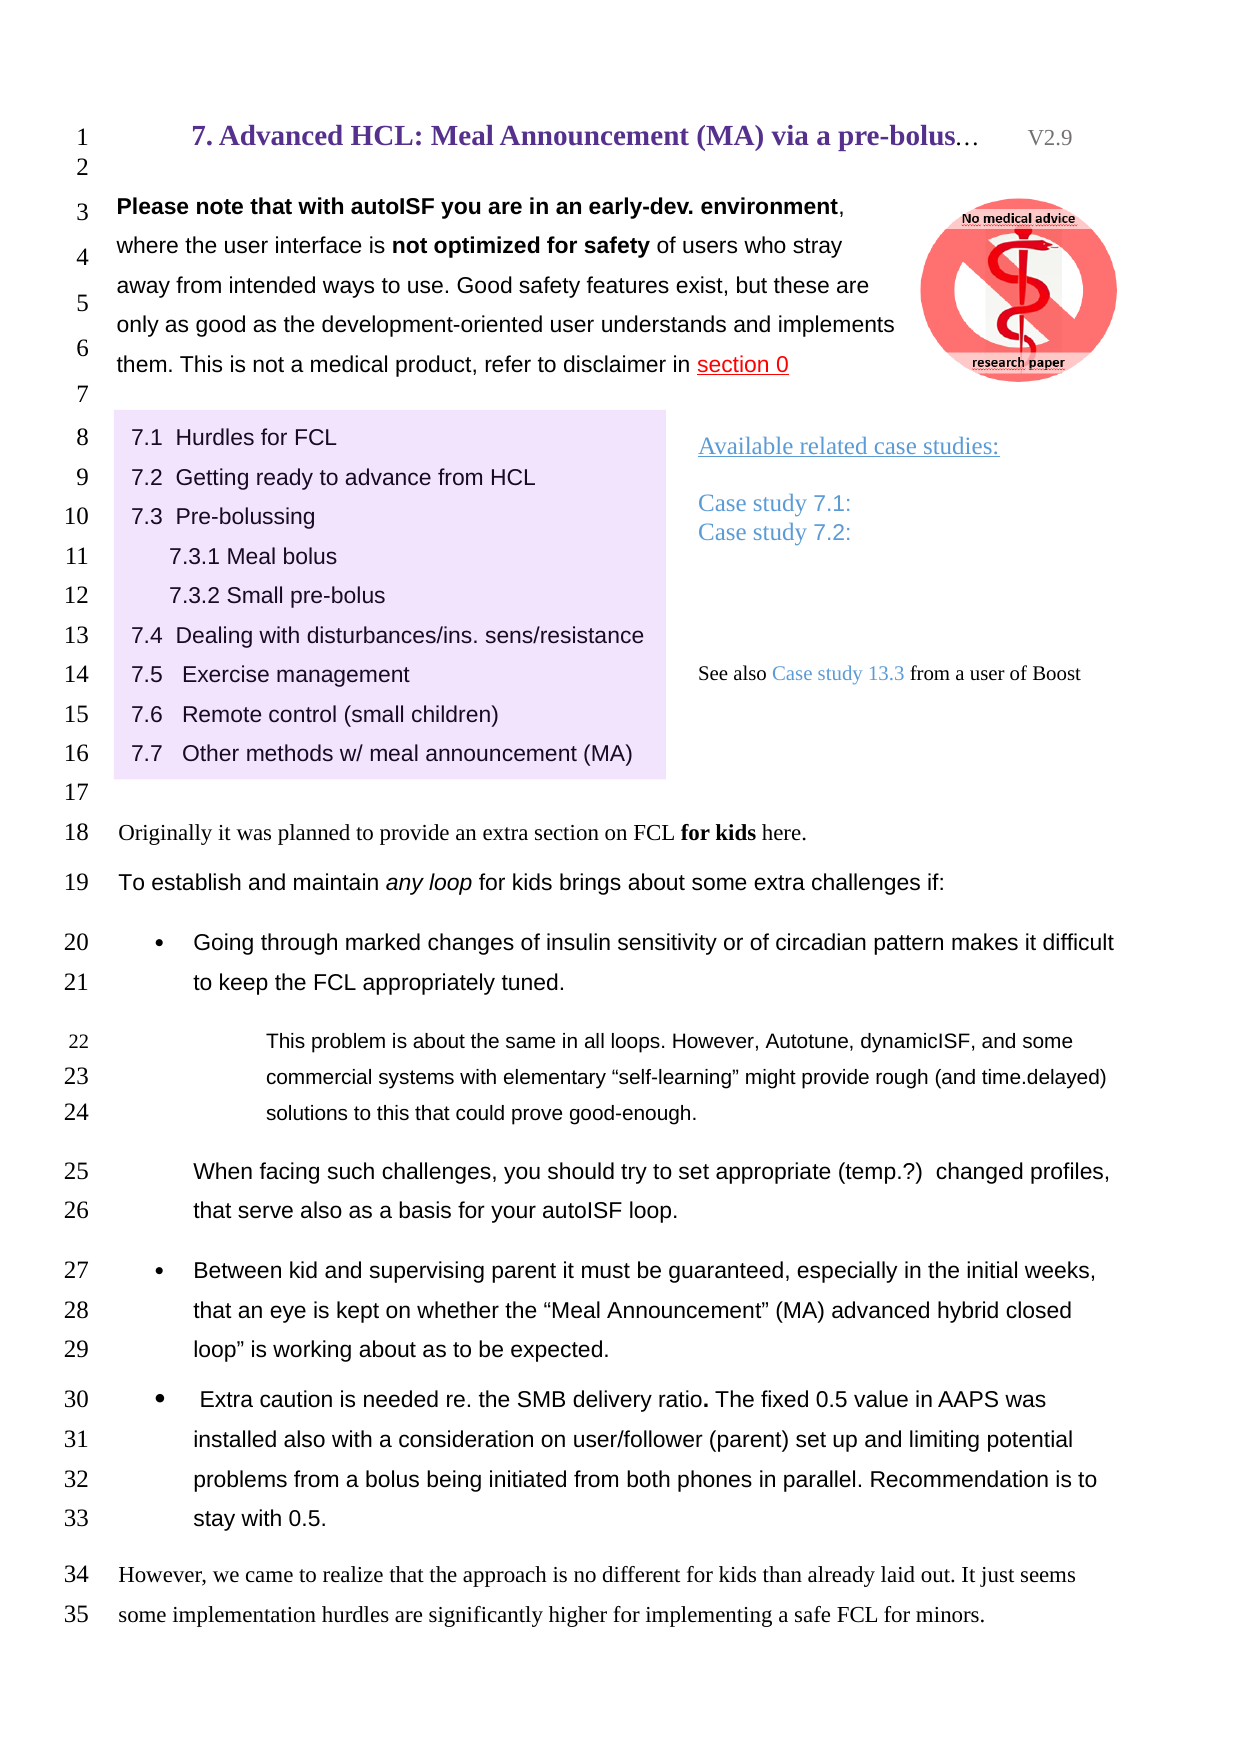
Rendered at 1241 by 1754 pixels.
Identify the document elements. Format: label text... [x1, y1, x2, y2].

text 7.3.1 Meal bolus [666, 543, 683, 569]
list Extra caution is needed re. the SMB delivery ratio. The fixed 0.5 value in AAPS was installed also with a consideration on user/follower (parent) set up and limiting potential problems from a bolus being initiated from both phones in parallel. Recommendation is to stay with 0.5. [156, 1386, 1122, 1532]
list Between kid and supervising parent it must be guaranteed, especially in the initial weeks, that an eye is kept on whether the “Meal Announcement” (MA) advanced hybrid closed loop” is working about as to be expected. [156, 1257, 1122, 1363]
text This problem is about the same in all loops. However, Autotune, dynamicISF, and some commercial systems with elementary “self-learning” might provide rough (and time.delayed) solutions to this that could prove good-enough. [266, 1029, 1122, 1125]
text 7.3 Pre-bolussing [666, 503, 683, 529]
text Please note that with autoISF you are in an early-dev. environment, where the user interface is not optimized for safety of users who stray away from intended ways to use. Good safety features exist, but these are only as good as the development-oriented user understands and implements them. This is not a medical product, refer to disclaimer in section 0 [116, 193, 901, 377]
text 7.1 Hurdles for FCL [666, 424, 683, 451]
text 7.6 Remote control (small children) [666, 701, 1122, 727]
text To establish and maintain any loop for kids brings about some extra challenges if: [118, 869, 1122, 895]
text 7.7 Other methods w/ meal announcement (MA) [666, 740, 1122, 766]
text Available related case studies: [698, 431, 1146, 460]
text Case study 7.2: [698, 517, 1146, 546]
list Going through marked changes of insulin sensitivity or of circadian pattern makes it difficult to keep the FCL appropriately tuned. [156, 929, 1122, 995]
text See also Case study 13.3 from a user of Boost [698, 661, 1146, 685]
text When facing such challenges, you should try to set appropriate (temp.?) changed profiles, that serve also as a basis for your autoISF loop. [193, 1158, 1122, 1223]
text Originally it was planned to provide an extra section on FCL for kids here. [118, 819, 1122, 845]
text 7. Advanced HCL: Meal Announcement (MA) via a pre-bolus… V2.9 [118, 118, 1122, 152]
text 7.3.2 Small pre-bolus [666, 582, 683, 608]
text Case study 7.1: [698, 488, 1146, 517]
text However, we came to realize that the approach is no different for kids than already laid out. It just seems some implementation hurdles are significantly higher for implementing a safe FCL for minors. [118, 1561, 1122, 1627]
